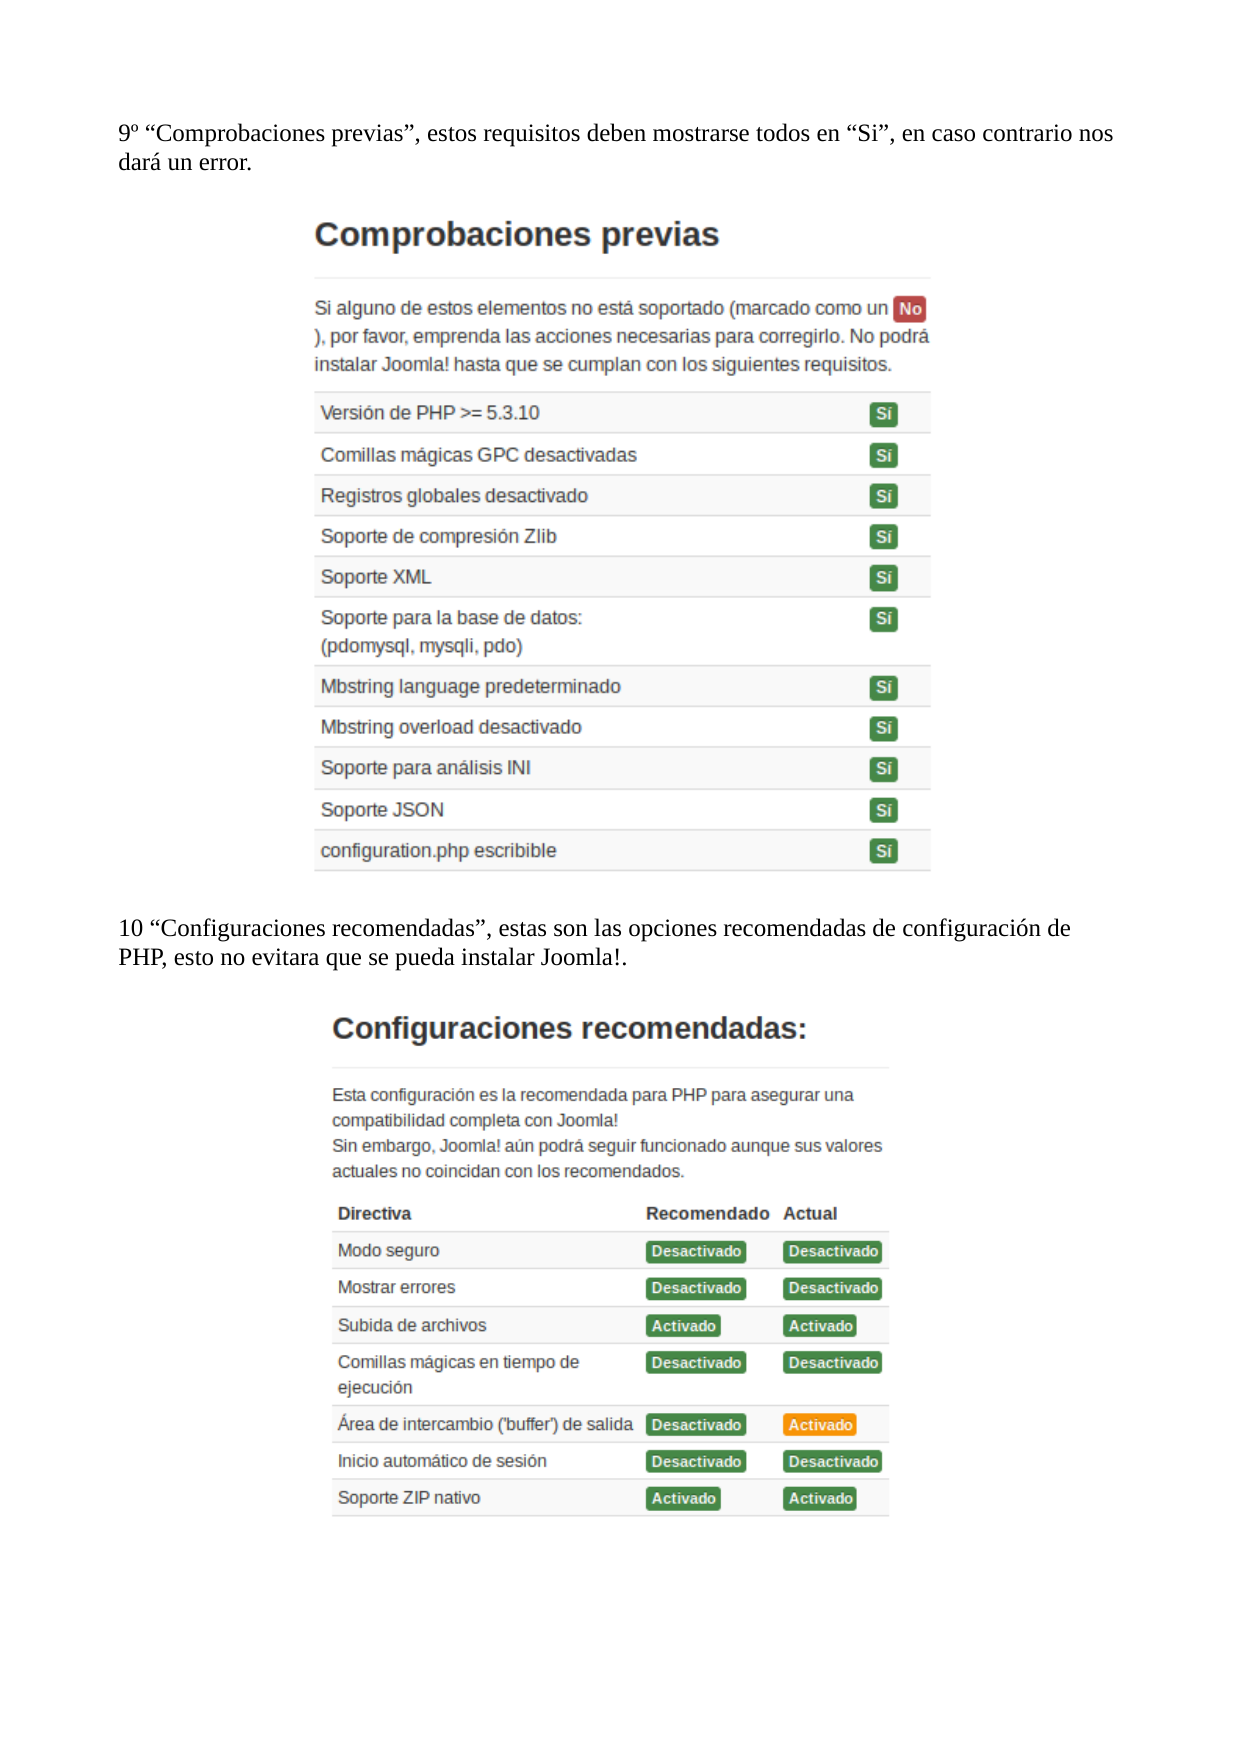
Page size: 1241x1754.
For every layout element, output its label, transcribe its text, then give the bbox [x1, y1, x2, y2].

picture [321, 999, 919, 1535]
text 9º “Comprobaciones previas”, estos requisitos deben mostrarse todos en “Si”, en caso contrario nos dará un error. [118, 118, 1122, 176]
text 10 “Configuraciones recomendadas”, estas son las opciones recomendadas de configuración de PHP, esto no evitara que se pueda instalar Joomla!. [118, 913, 1122, 970]
picture [299, 204, 942, 884]
